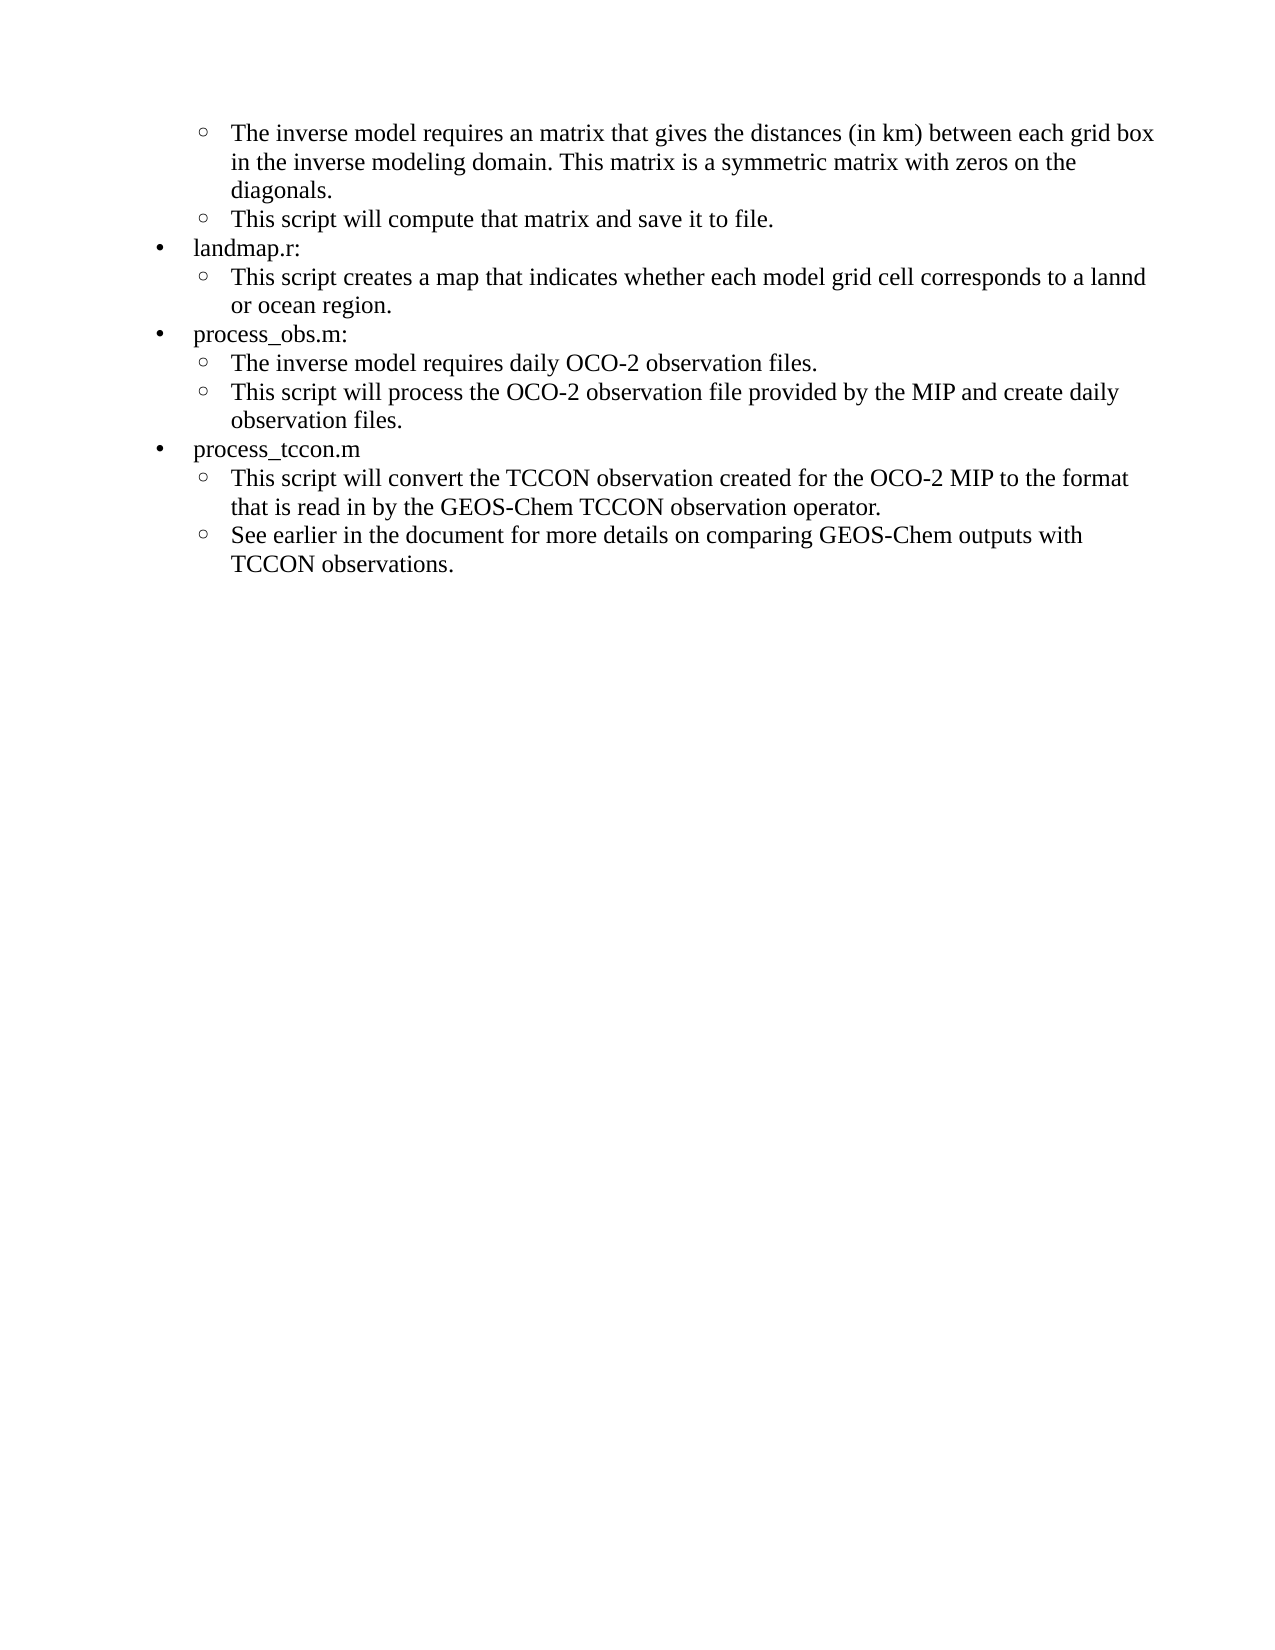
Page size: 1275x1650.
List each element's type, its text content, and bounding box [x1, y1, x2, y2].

list landmap.r: [156, 233, 1157, 262]
list This script will compute that matrix and save it to file. [193, 204, 1157, 233]
list This script will convert the TCCON observation created for the OCO-2 MIP to the format that is read in by the GEOS-Chem TCCON observation operator. [193, 463, 1157, 521]
list This script will process the OCO-2 observation file provided by the MIP and create daily observation files. [193, 377, 1157, 434]
list process_obs.m: [156, 319, 1157, 348]
list The inverse model requires an matrix that gives the distances (in km) between each grid box in the inverse modeling domain. This matrix is a symmetric matrix with zeros on the diagonals. [193, 118, 1157, 204]
list See earlier in the document for more details on comparing GEOS-Chem outputs with TCCON observations. [193, 521, 1157, 578]
list process_tccon.m [156, 434, 1157, 463]
list This script creates a map that indicates whether each model grid cell corresponds to a lannd or ocean region. [193, 262, 1157, 319]
list The inverse model requires daily OCO-2 observation files. [193, 348, 1157, 377]
